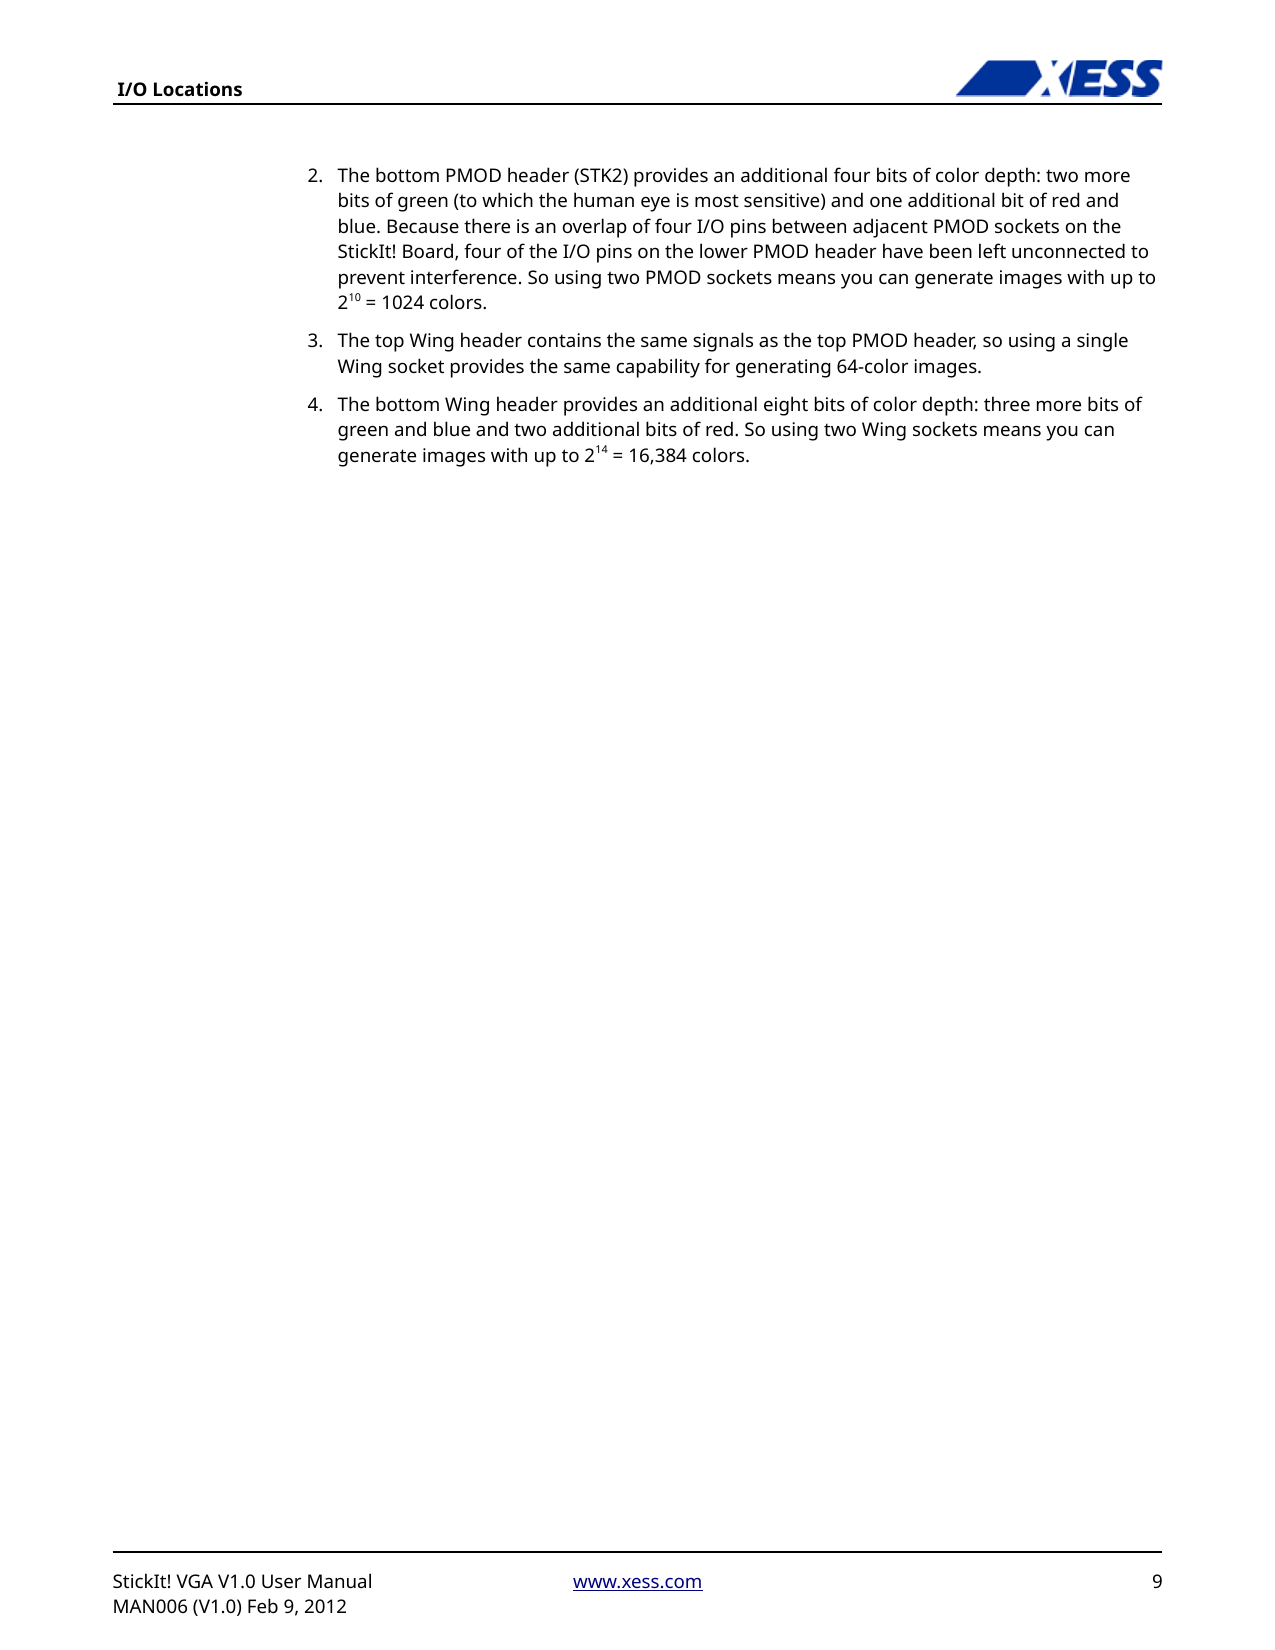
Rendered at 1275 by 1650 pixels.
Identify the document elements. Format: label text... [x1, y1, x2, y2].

list The top Wing header contains the same signals as the top PMOD header, so using a single Wing socket provides the same capability for generating 64-color images. [307, 328, 1162, 379]
list The bottom Wing header provides an additional eight bits of color depth: three more bits of green and blue and two additional bits of red. So using two Wing sockets means you can generate images with up to 214 = 16,384 colors. [307, 391, 1162, 468]
list The bottom PMOD header (STK2) provides an additional four bits of color depth: two more bits of green (to which the human eye is most sensitive) and one additional bit of red and blue. Because there is an overlap of four I/O pins between adjacent PMOD sockets on the StickIt! Board, four of the I/O pins on the lower PMOD header have been left unconnected to prevent interference. So using two PMOD sockets means you can generate images with up to 210 = 1024 colors. [307, 162, 1162, 315]
picture [955, 60, 1163, 97]
